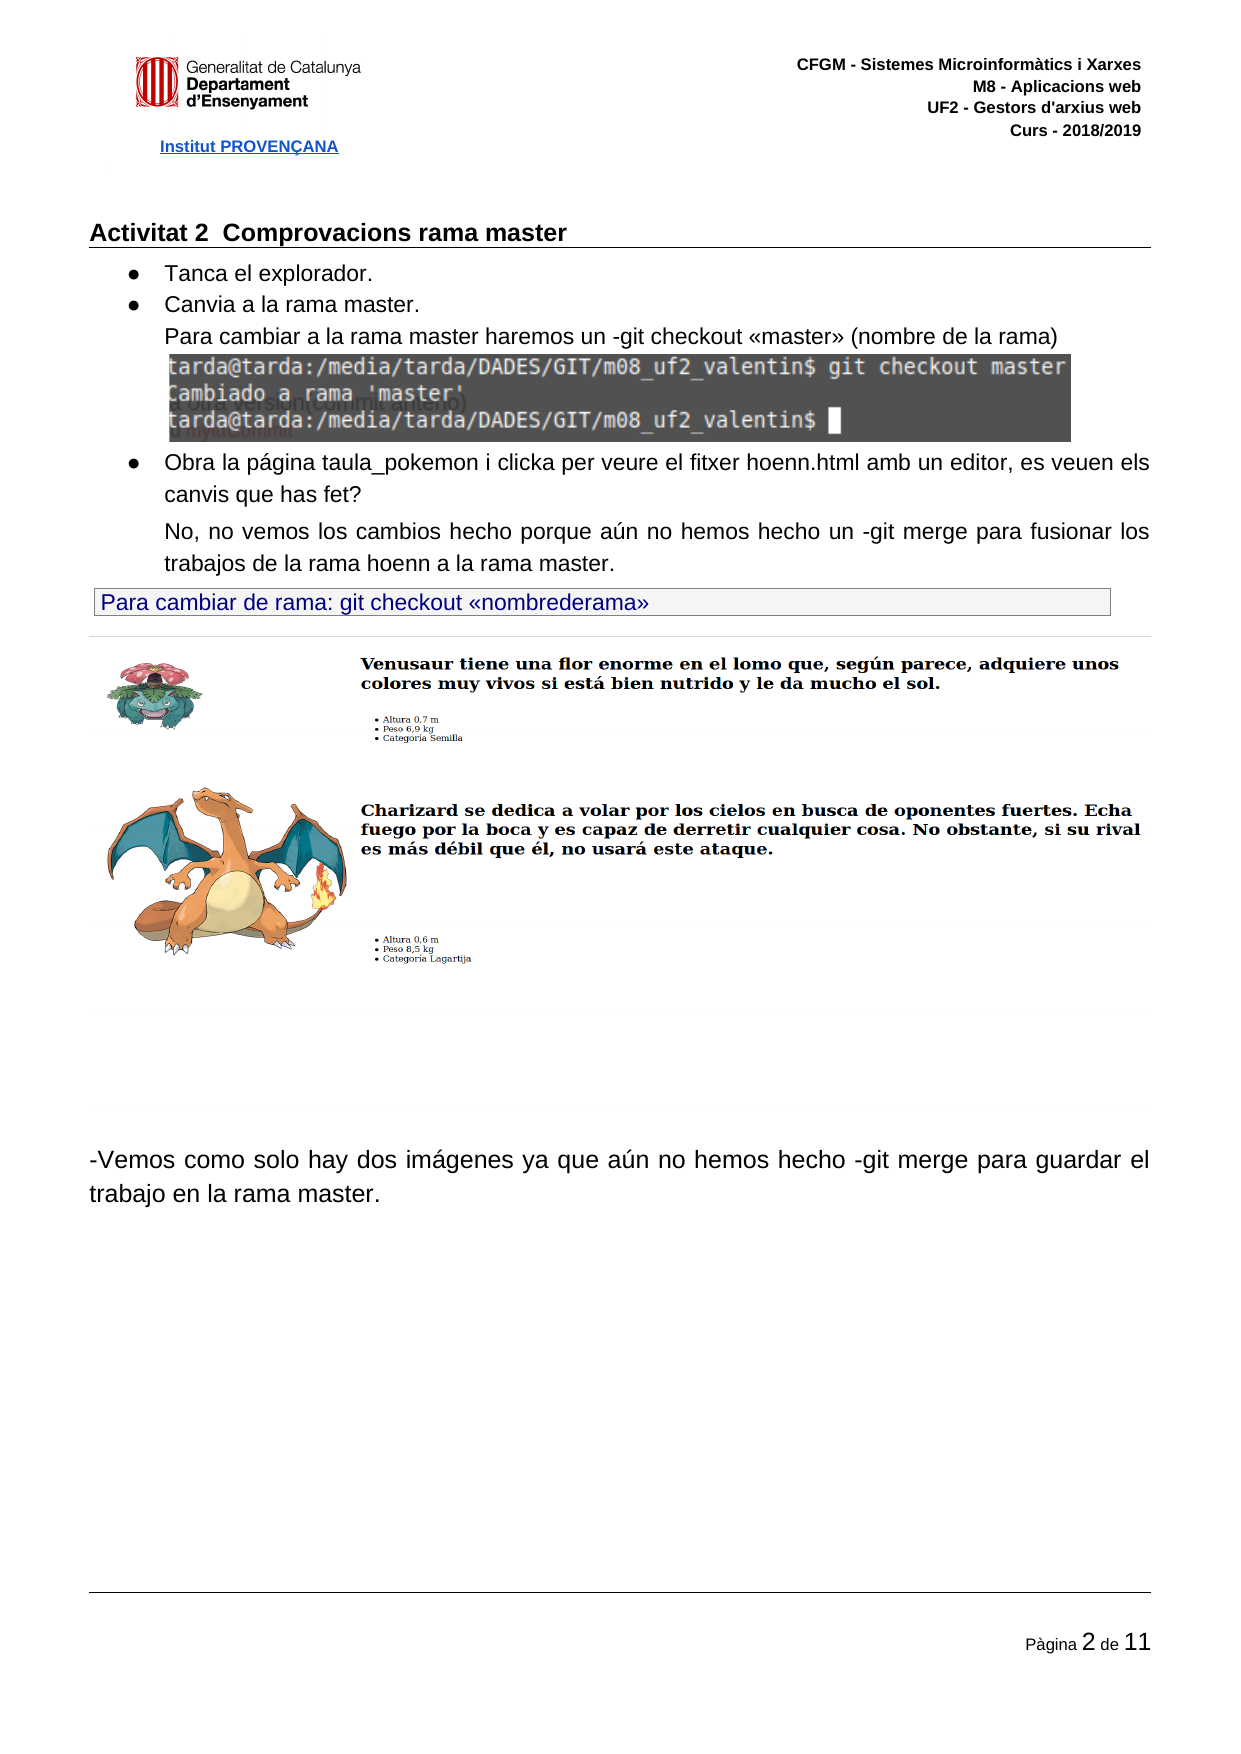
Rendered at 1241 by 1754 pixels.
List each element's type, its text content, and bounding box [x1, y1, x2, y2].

text Activitat 2 Comprovacions rama master [89, 218, 1151, 247]
list No, no vemos los cambios hecho porque aún no hemos hecho un -git merge para fusionar los trabajos de la rama hoenn a la rama master. [127, 518, 1151, 576]
list Para cambiar a la rama master haremos un -git checkout «master» (nombre de la rama) [127, 323, 1151, 349]
text -Vemos como solo hay dos imágenes ya que aún no hemos hecho -git merge para guardar el trabajo en la rama master. [89, 1110, 1151, 1208]
list Obra la página taula_pokemon i clicka per veure el fitxer hoenn.html amb un editor, es veuen els canvis que has fet? [127, 449, 1151, 507]
list Canvia a la rama master. [127, 291, 1151, 318]
table_header Para cambiar de rama: git checkout «nombrederama» [95, 589, 1110, 615]
picture [89, 636, 1152, 1110]
picture [169, 354, 1071, 442]
list Tanca el explorador. [127, 260, 1151, 286]
picture [99, 32, 397, 133]
